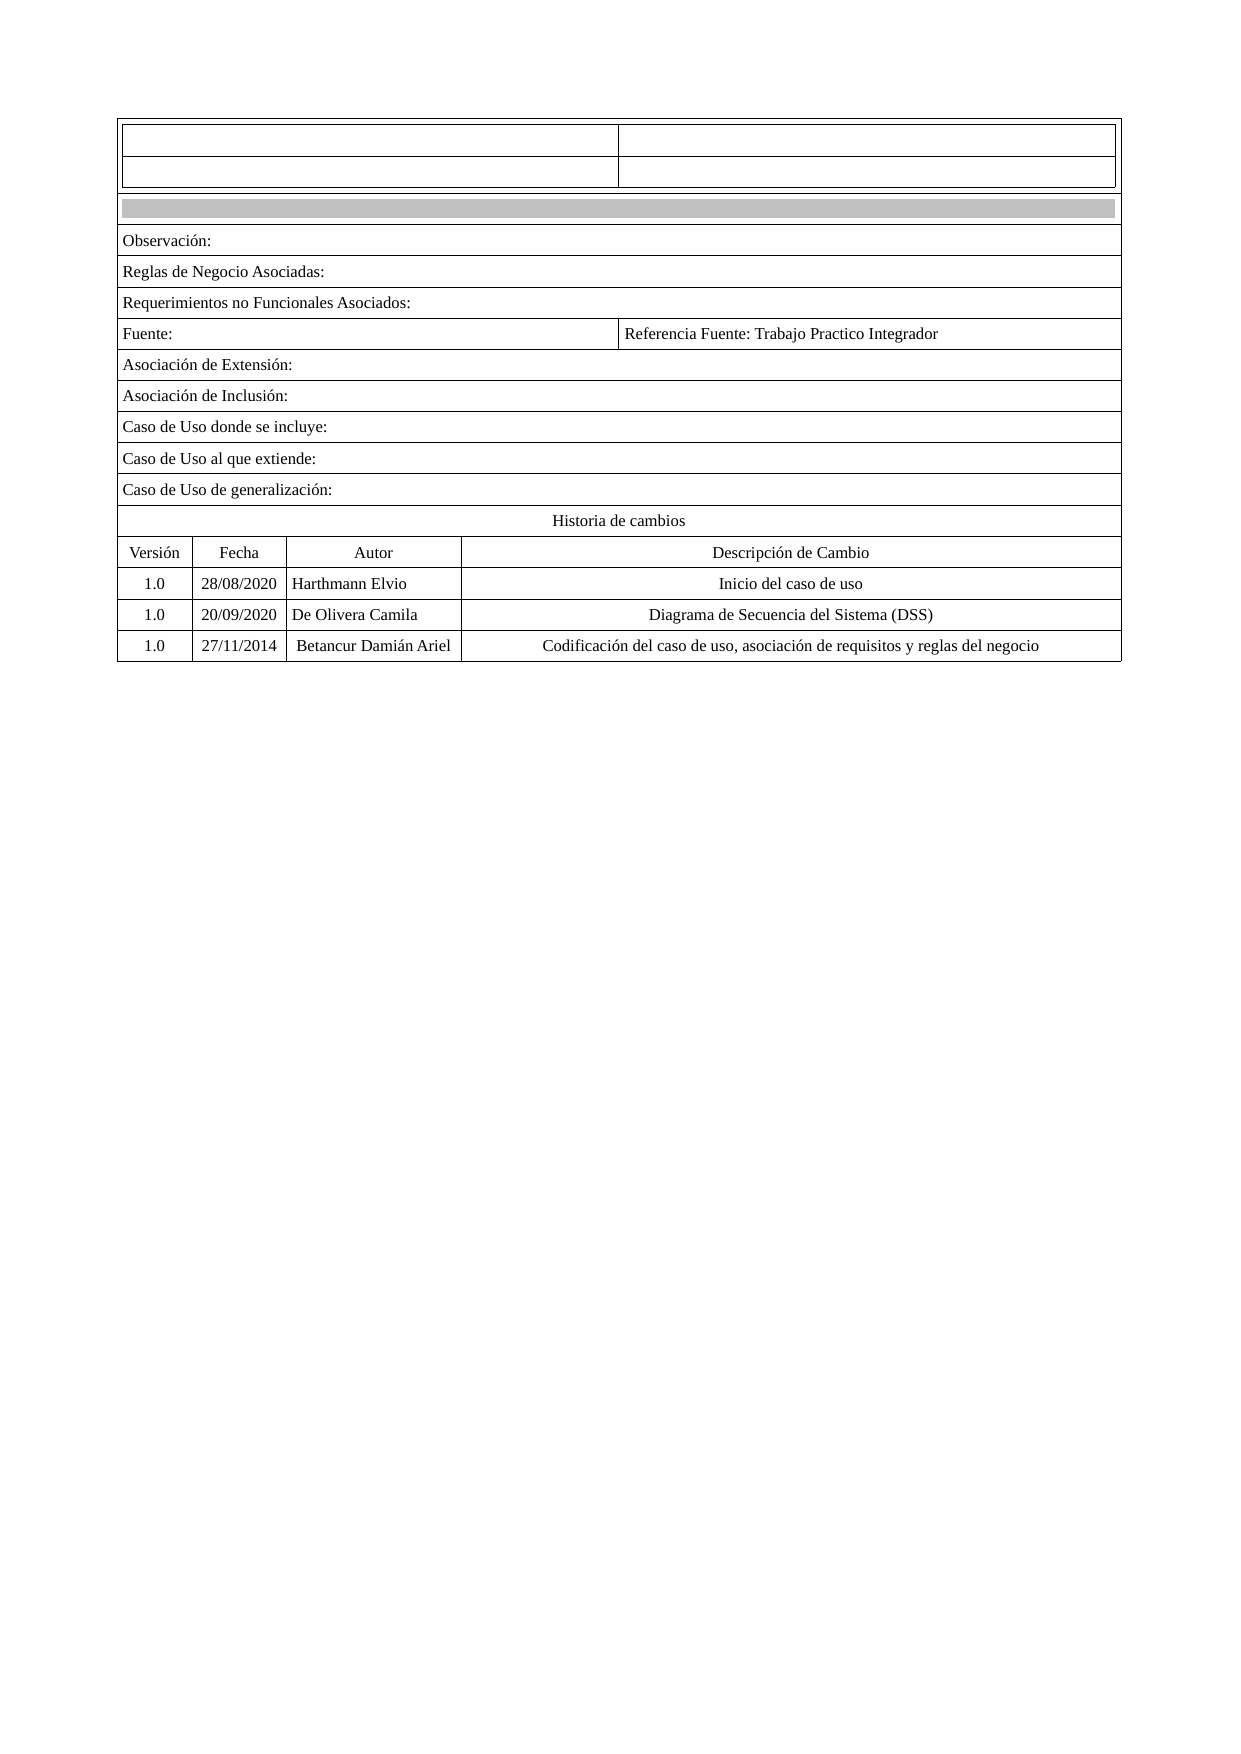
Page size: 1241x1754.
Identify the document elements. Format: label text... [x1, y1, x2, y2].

table_cell Caso de Uso al que extiende: [118, 443, 1121, 473]
table_cell Codificación del caso de uso, asociación de requisitos y reglas del negocio [462, 631, 1121, 661]
table_header [123, 125, 618, 156]
table_header Autor [287, 537, 461, 567]
table_cell Diagrama de Secuencia del Sistema (DSS) [462, 600, 1121, 629]
table_cell Inicio del caso de uso [462, 568, 1121, 598]
table_header [619, 125, 1115, 156]
table_cell 1.0 [118, 631, 192, 661]
table_cell [118, 119, 1121, 193]
table_cell Fuente: [118, 319, 618, 349]
table_header Descripción de Cambio [462, 537, 1121, 567]
table_cell Reglas de Negocio Asociadas: [118, 256, 1121, 286]
table_cell 28/08/2020 [193, 568, 286, 598]
table_cell [123, 157, 618, 187]
table_cell [619, 157, 1115, 187]
table_cell Observación: [118, 225, 1121, 255]
table_header Fecha [193, 537, 286, 567]
table_cell Referencia Fuente: Trabajo Practico Integrador [619, 319, 1121, 349]
table_cell Harthmann Elvio [287, 568, 461, 598]
table_cell 1.0 [118, 568, 192, 598]
table_cell 1.0 [118, 600, 192, 629]
table_cell Historia de cambios [118, 506, 1121, 536]
table_cell [118, 194, 1121, 224]
table_cell 27/11/2014 [193, 631, 286, 661]
table_cell Asociación de Inclusión: [118, 381, 1121, 411]
table_cell Asociación de Extensión: [118, 350, 1121, 380]
table_header Versión [118, 537, 192, 567]
table_cell Betancur Damián Ariel [287, 631, 461, 661]
table_cell Caso de Uso de generalización: [118, 474, 1121, 504]
table_cell Caso de Uso donde se incluye: [118, 412, 1121, 442]
table_cell De Olivera Camila [287, 600, 461, 629]
table_cell 20/09/2020 [193, 600, 286, 629]
table_cell Requerimientos no Funcionales Asociados: [118, 288, 1121, 318]
